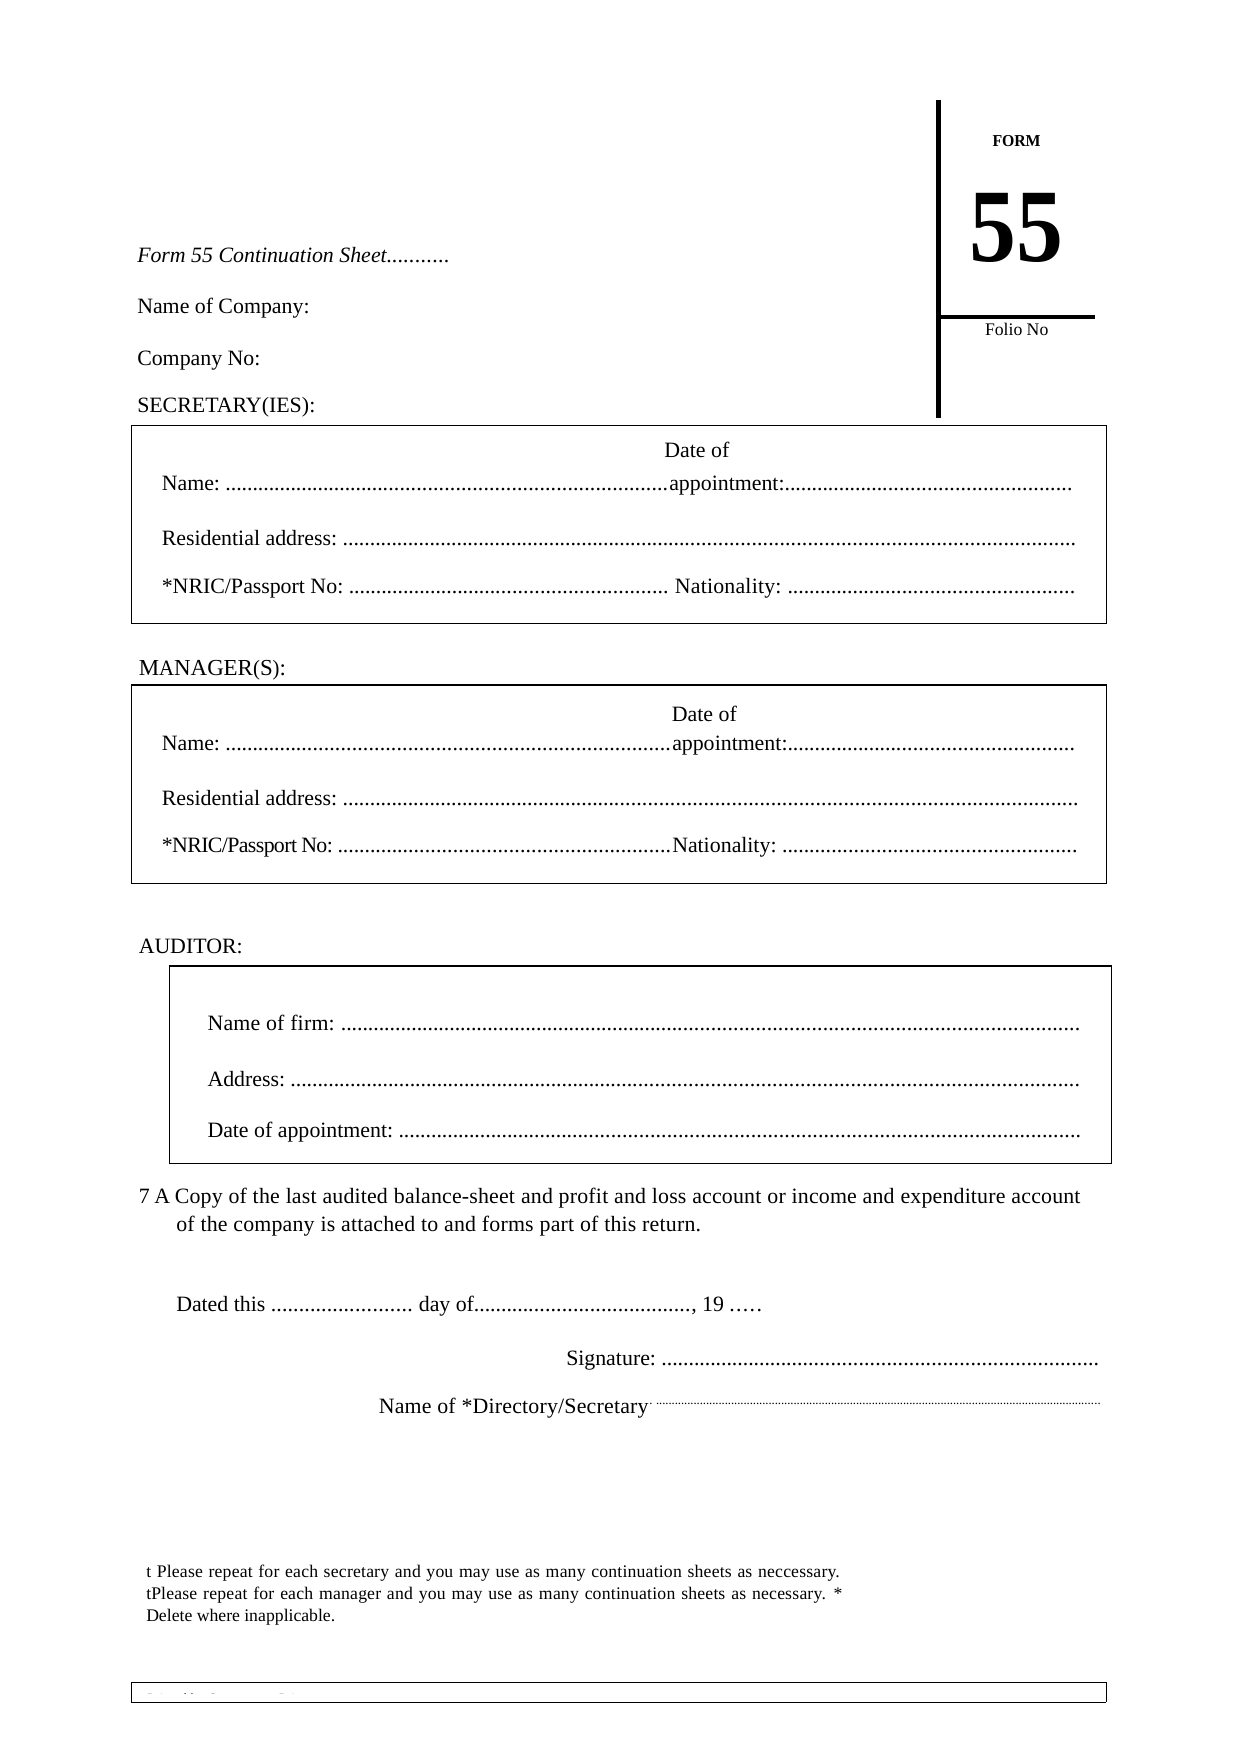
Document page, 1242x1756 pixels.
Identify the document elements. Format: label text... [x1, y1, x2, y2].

text 7 A Copy of the last audited balance-sheet and profit and loss account or income and expenditure account of the company is attached to and forms part of this return. [138, 1183, 1105, 1236]
text Name of *Directory/Secretary. [378, 1393, 1112, 1418]
text MANAGER(S): [138, 654, 1112, 681]
text Address: [170, 1021, 1111, 1072]
table_header FORM 55 [941, 100, 1095, 315]
table_header Date of Name: appointment: Residential address: *NRIC/Passport No: Nationality: [132, 426, 1106, 623]
text t Please repeat for each secretary and you may use as many continuation sheets as neccessary. tPlease repeat for each manager and you may use as many continuation sheets as necessary. * Delete where inapplicable. [146, 1560, 842, 1625]
table_header Date of Name: appointment: Residential address: *NRIC/Passport No: Nationality: [132, 686, 1106, 883]
text Signature: [566, 1345, 1112, 1370]
text Date of appointment: [170, 1072, 1111, 1163]
text Name of firm: [170, 967, 1111, 1021]
text AUDITOR: [138, 933, 1112, 958]
text Dated this day of , 19 [176, 1291, 1112, 1316]
table_cell Folio No [941, 319, 1095, 417]
table_header Form 55 Continuation Sheet Name of Company: Company No: SECRETARY(IES): [131, 100, 936, 417]
